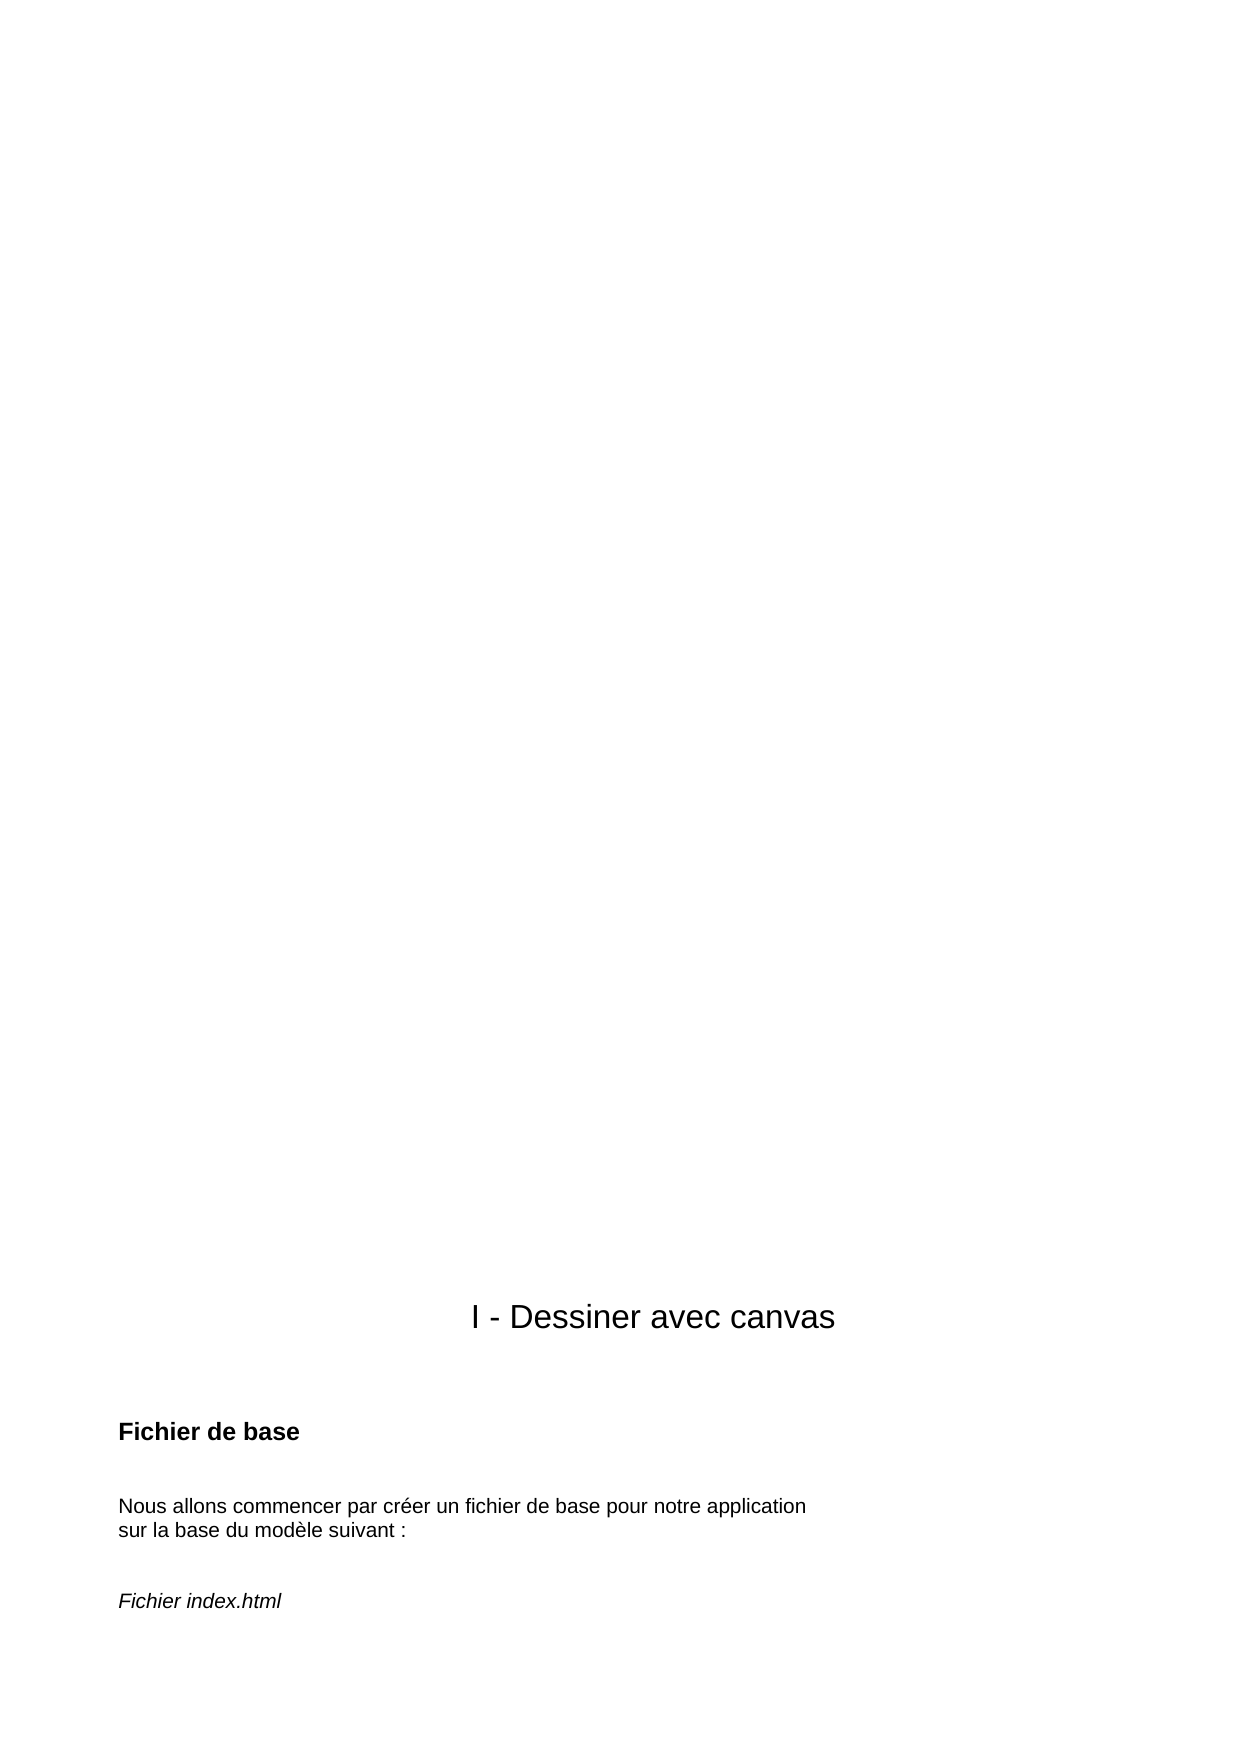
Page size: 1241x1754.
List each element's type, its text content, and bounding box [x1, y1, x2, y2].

text Fichier index.html [118, 1589, 1122, 1613]
text Nous allons commencer par créer un fichier de base pour notre application [118, 1493, 1122, 1517]
text sur la base du modèle suivant : [118, 1517, 1122, 1541]
text Fichier de base [118, 1417, 1122, 1446]
list I - Dessiner avec canvas [156, 1297, 1122, 1335]
